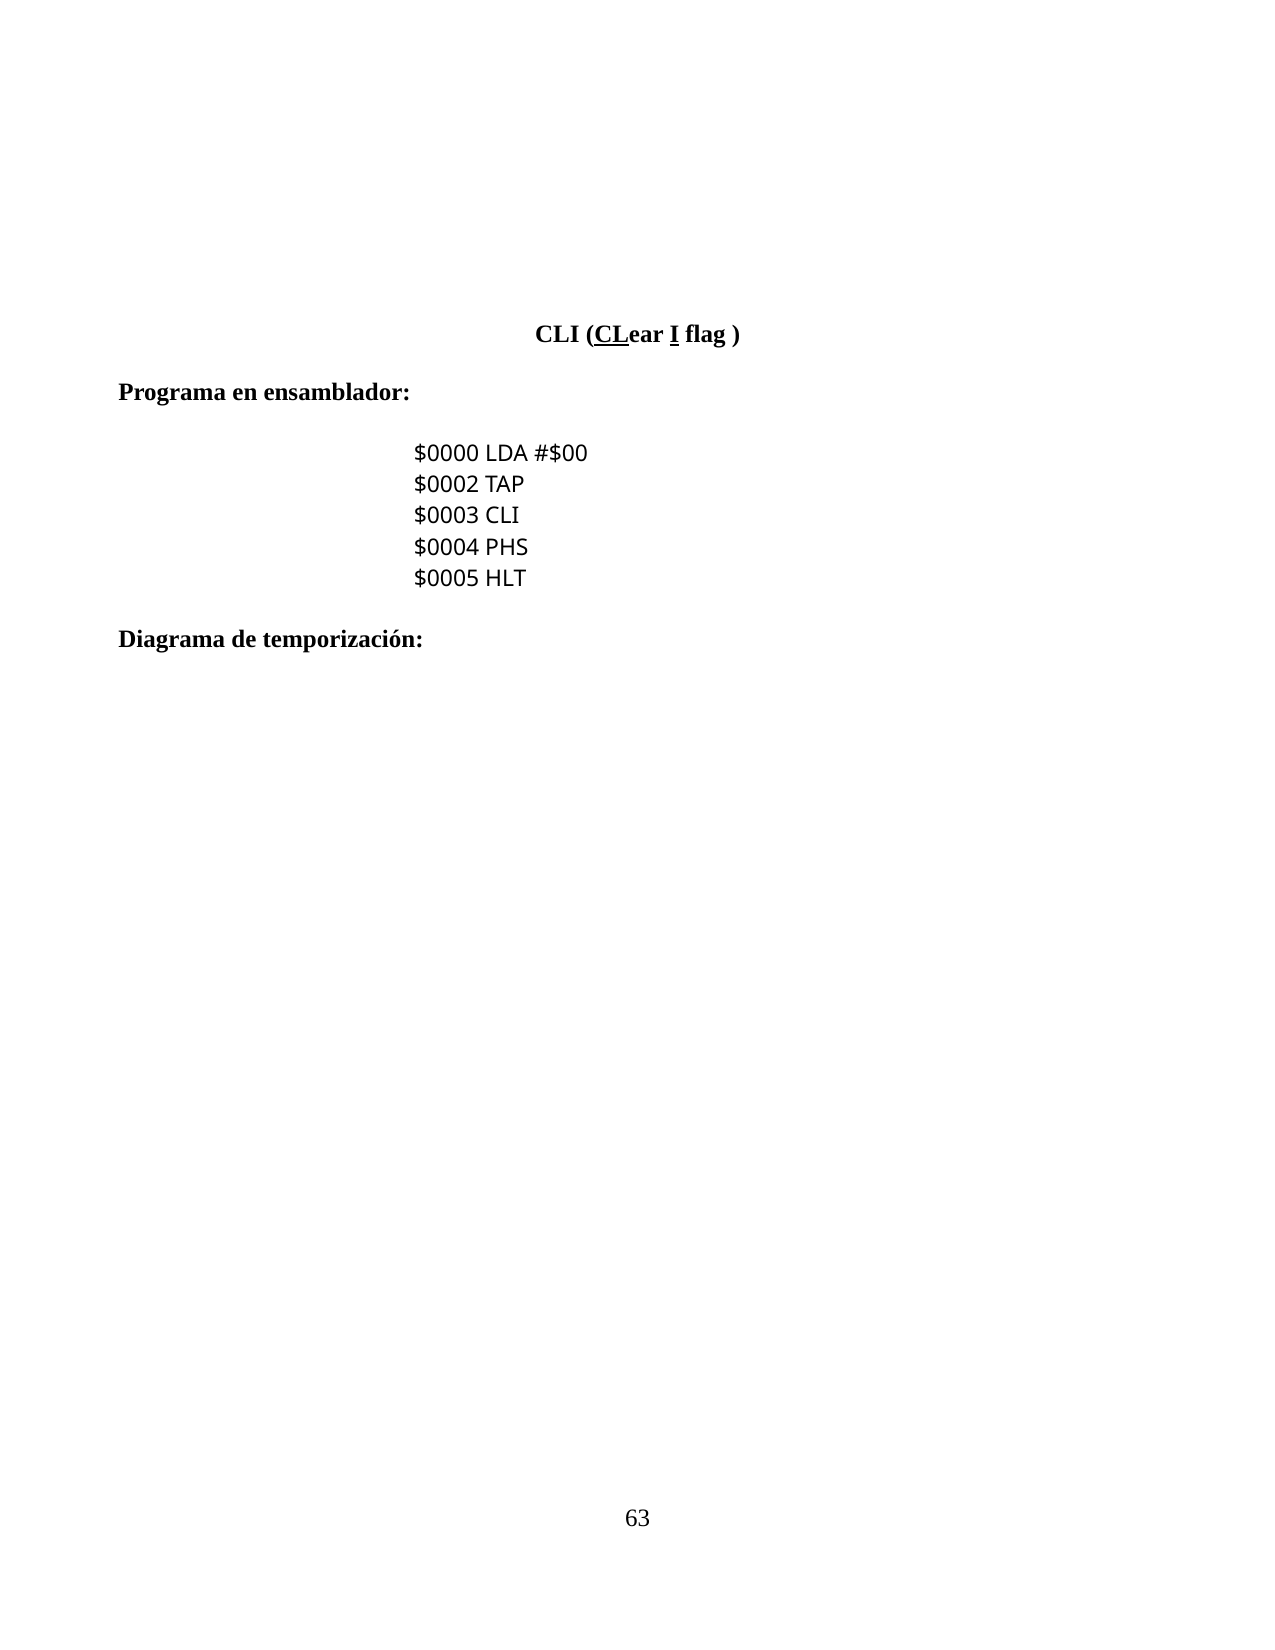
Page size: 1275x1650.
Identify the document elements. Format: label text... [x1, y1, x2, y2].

text $0003 CLI [118, 499, 1157, 531]
text $0002 TAP [118, 468, 1157, 499]
text CLI (CLear I flag ) [118, 319, 1157, 348]
text Diagrama de temporización: [118, 624, 1157, 653]
text $0000 LDA #$00 [118, 437, 1157, 468]
text $0005 HLT [118, 562, 1157, 593]
text Programa en ensamblador: [118, 377, 1157, 406]
text $0004 PHS [118, 531, 1157, 562]
